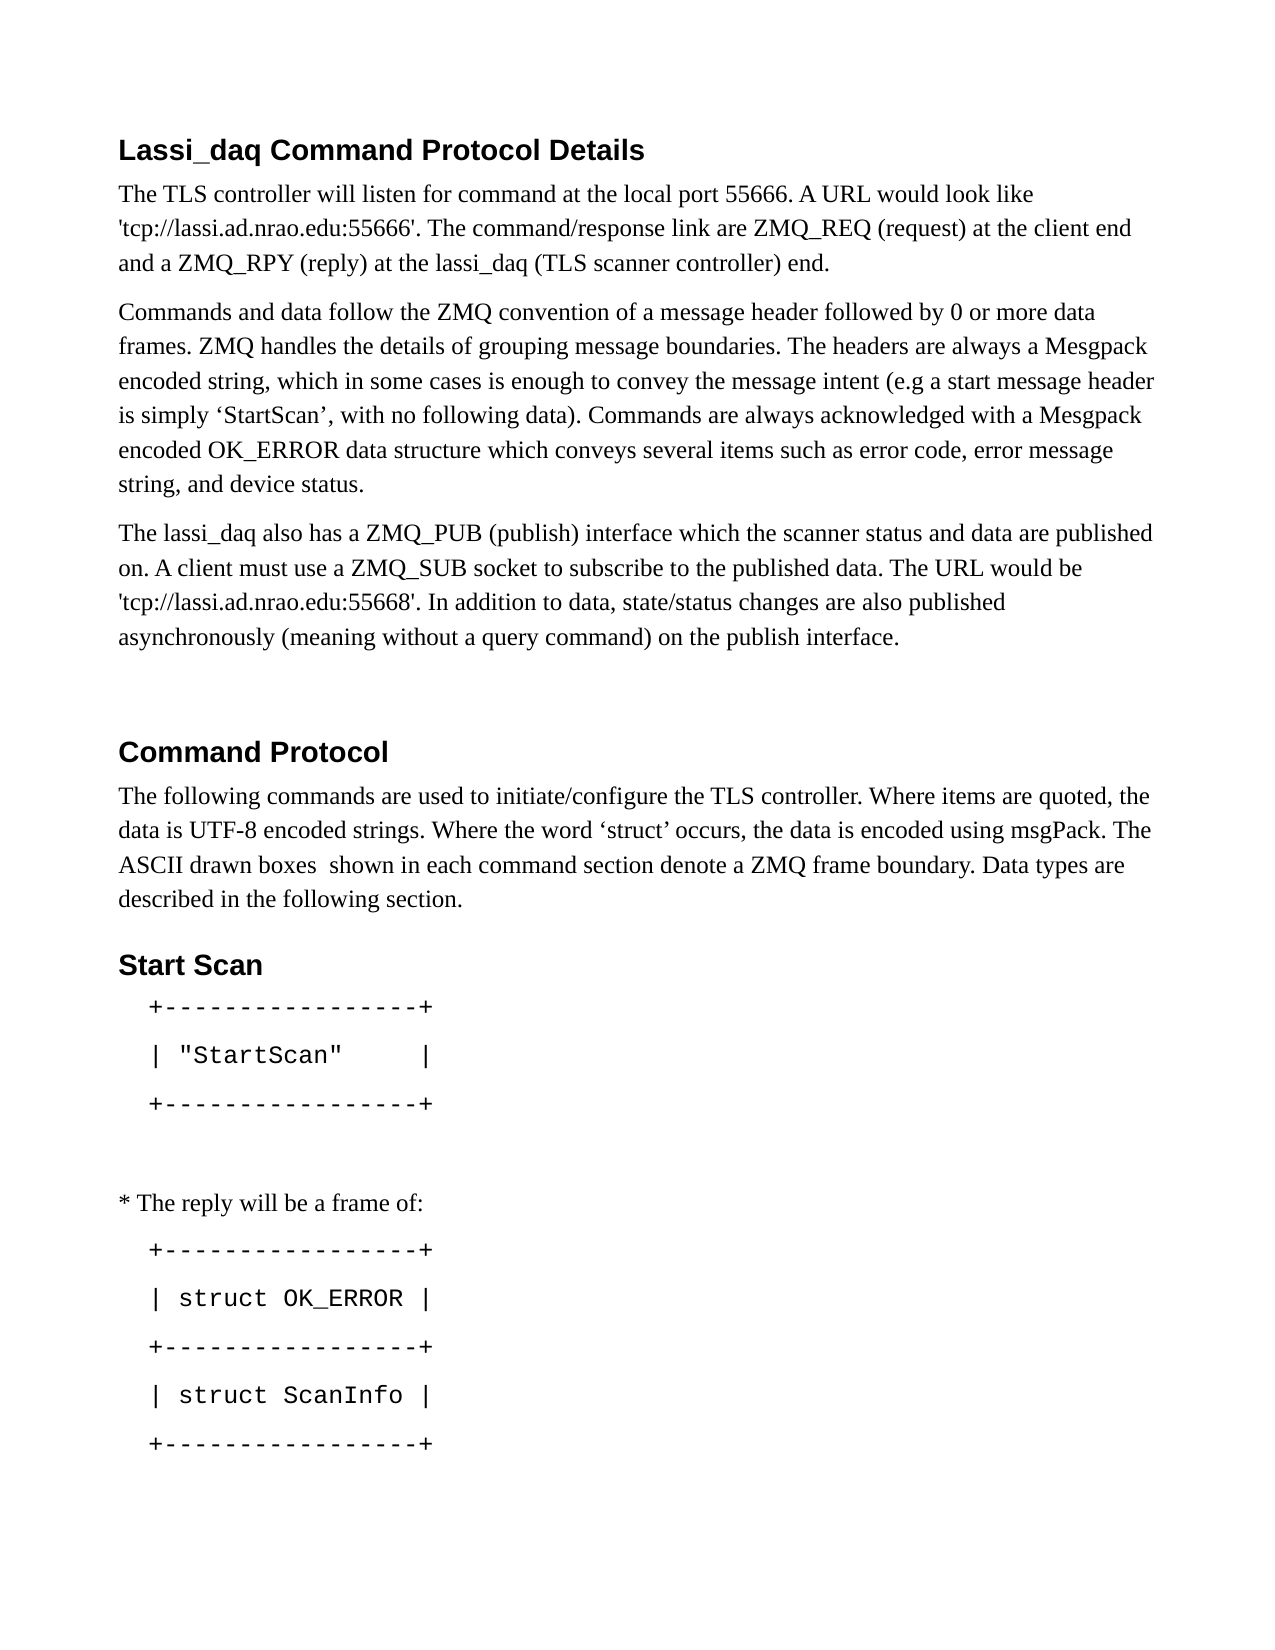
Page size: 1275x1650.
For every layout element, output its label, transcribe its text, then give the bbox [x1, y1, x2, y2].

text The TLS controller will listen for command at the local port 55666. A URL would look like 'tcp://lassi.ad.nrao.edu:55666'. The command/response link are ZMQ_REQ (request) at the client end and a ZMQ_RPY (reply) at the lassi_daq (TLS scanner controller) end. [118, 179, 1157, 277]
text Commands and data follow the ZMQ convention of a message header followed by 0 or more data frames. ZMQ handles the details of grouping message boundaries. The headers are always a Mesgpack encoded string, which in some cases is enough to convey the message intent (e.g a start message header is simply ‘StartScan’, with no following data). Commands are always acknowledged with a Mesgpack encoded OK_ERROR data structure which conveys several items such as error code, error message string, and device status. [118, 297, 1157, 498]
text +-----------------+ [118, 1091, 1157, 1119]
subtitle Command Protocol [118, 734, 1157, 768]
text | "StartScan" | [118, 1043, 1157, 1071]
text The lassi_daq also has a ZMQ_PUB (publish) interface which the scanner status and data are published on. A client must use a ZMQ_SUB socket to subscribe to the published data. The URL would be 'tcp://lassi.ad.nrao.edu:55668'. In addition to data, state/status changes are also published asynchronously (meaning without a query command) on the publish interface. [118, 518, 1157, 651]
text +-----------------+ [118, 1237, 1157, 1266]
text +-----------------+ [118, 994, 1157, 1022]
subtitle Lassi_daq Command Protocol Details [118, 133, 1157, 166]
text | struct OK_ERROR | [118, 1286, 1157, 1314]
text | struct ScanInfo | [118, 1383, 1157, 1411]
subtitle Start Scan [118, 948, 1157, 982]
text The following commands are used to initiate/configure the TLS controller. Where items are quoted, the data is UTF-8 encoded strings. Where the word ‘struct’ occurs, the data is encoded using msgPack. The ASCII drawn boxes shown in each command section denote a ZMQ frame boundary. Data types are described in the following section. [118, 781, 1157, 913]
text +-----------------+ [118, 1432, 1157, 1460]
text * The reply will be a frame of: [118, 1188, 1157, 1217]
text +-----------------+ [118, 1334, 1157, 1363]
